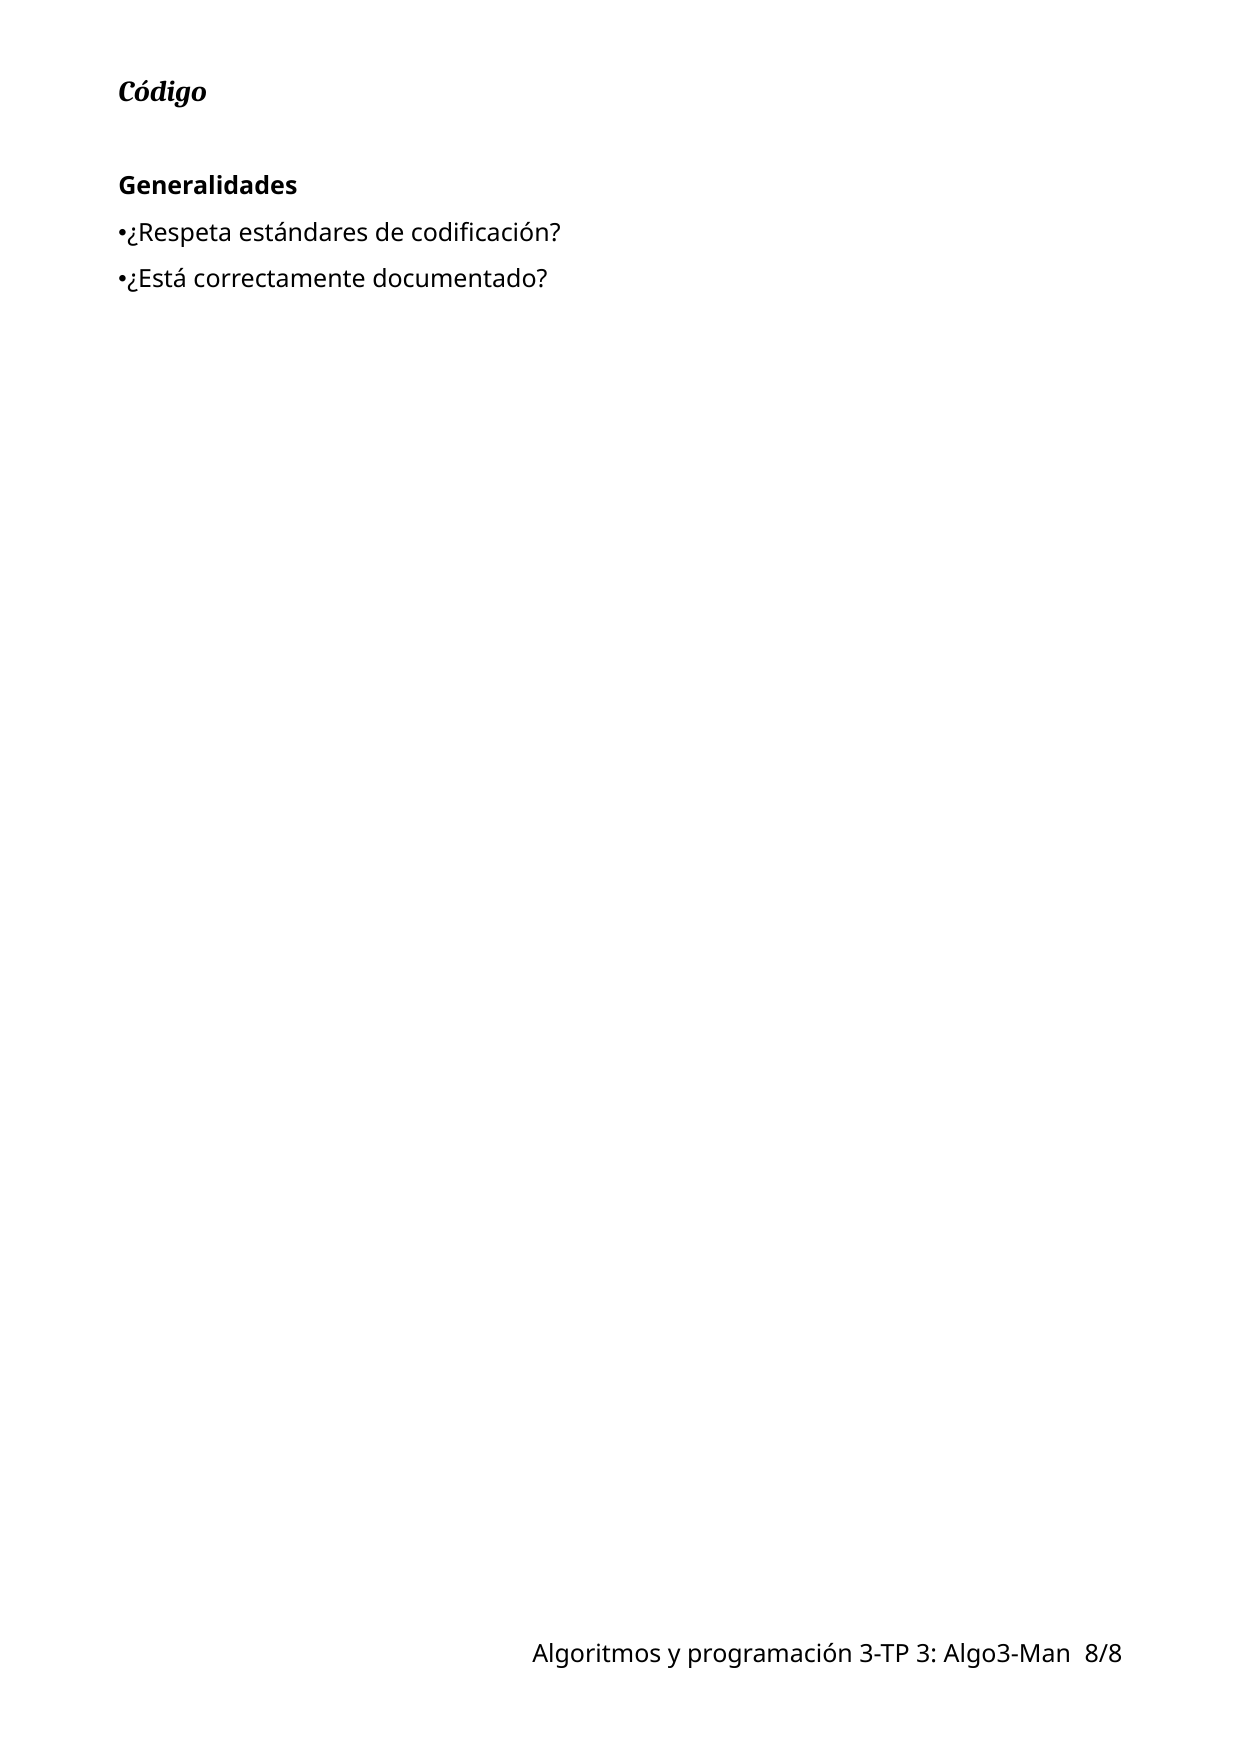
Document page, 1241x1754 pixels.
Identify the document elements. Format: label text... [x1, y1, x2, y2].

subtitle Código [118, 75, 1122, 108]
list ¿Está correctamente documentado? [118, 261, 1122, 295]
list ¿Respeta estándares de codificación? [118, 214, 1122, 248]
text Generalidades [118, 168, 1122, 202]
